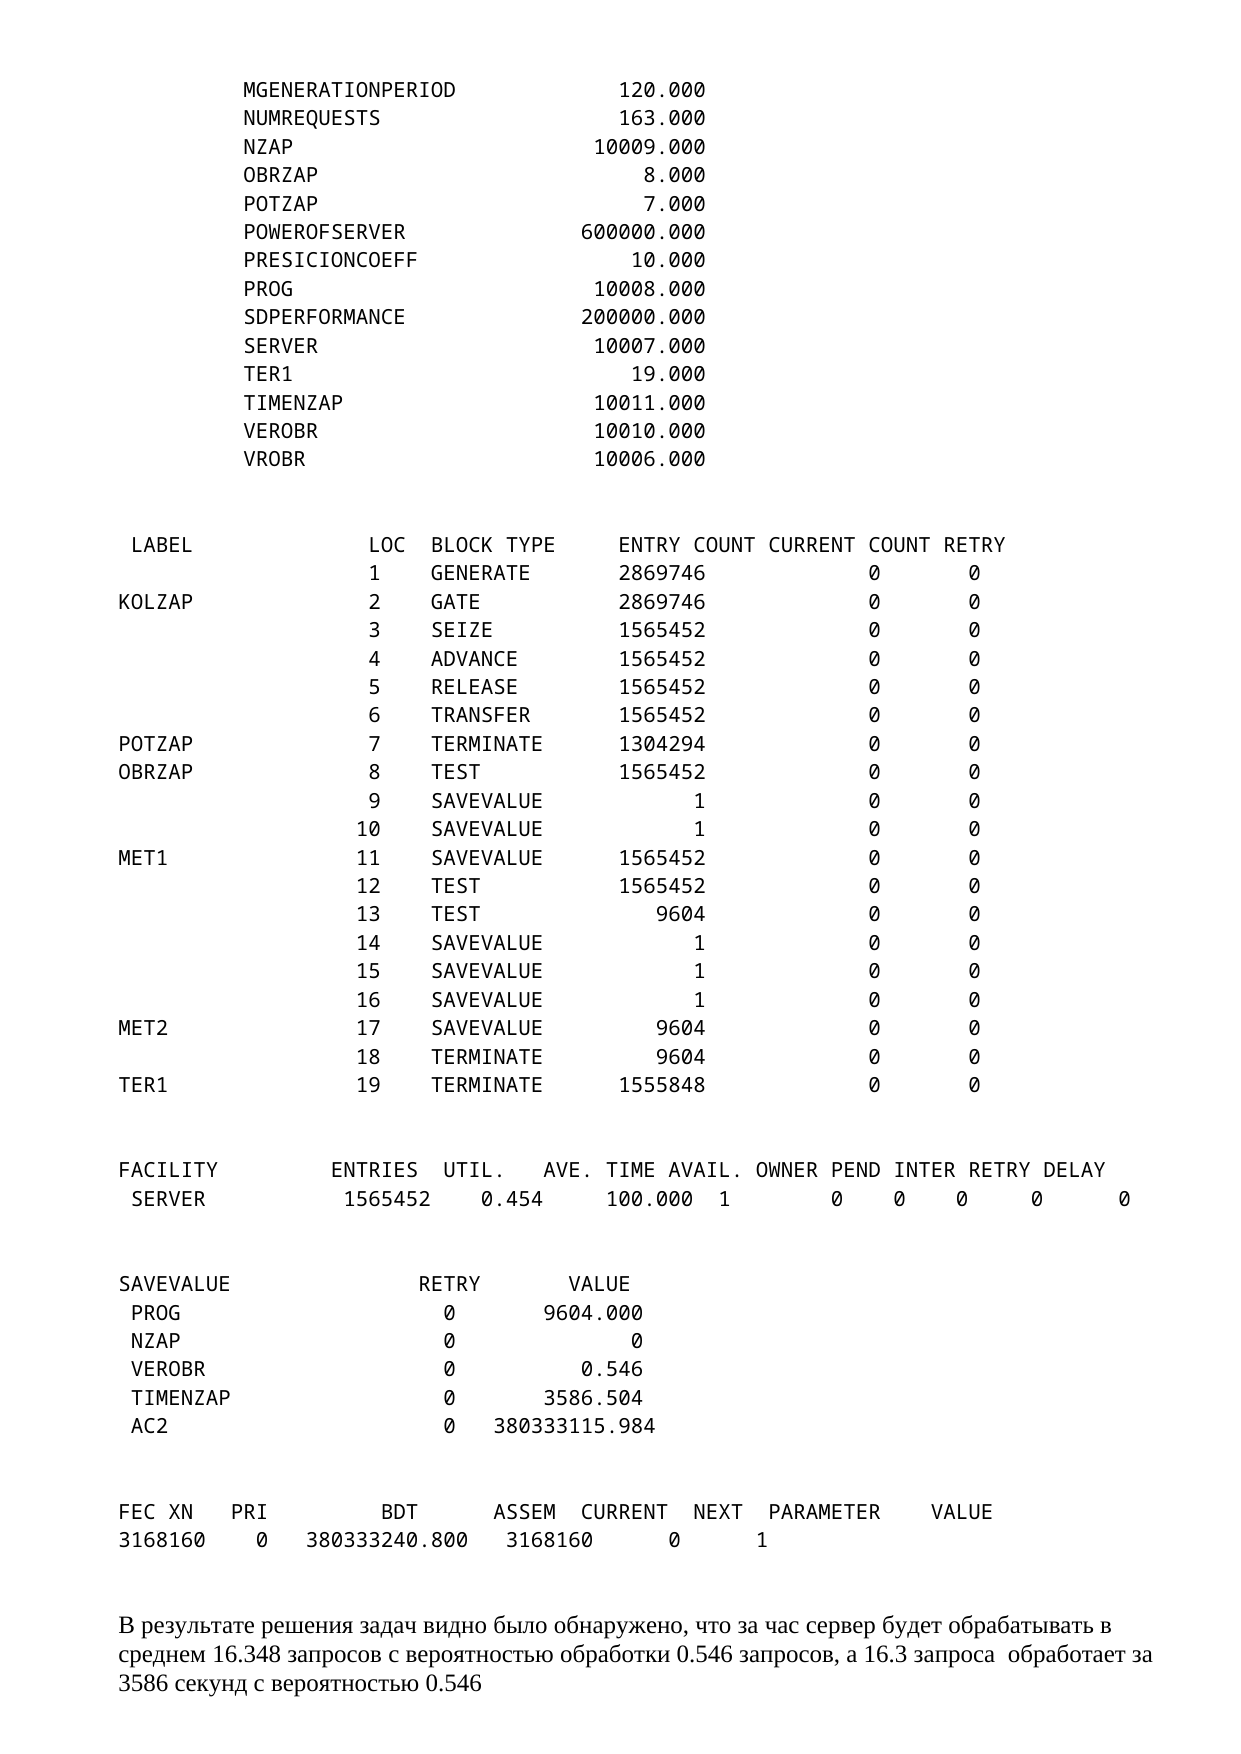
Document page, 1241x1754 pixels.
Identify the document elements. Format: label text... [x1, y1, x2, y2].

text LABEL LOC BLOCK TYPE ENTRY COUNT CURRENT COUNT RETRY [118, 530, 1162, 558]
text 18 TERMINATE 9604 0 0 [118, 1042, 1162, 1070]
text TIMENZAP 0 3586.504 [118, 1383, 1162, 1411]
text PROG 0 9604.000 [118, 1298, 1162, 1326]
text В результате решения задач видно было обнаружено, что за час сервер будет обрабатывать в среднем 16.348 запросов с вероятностью обработки 0.546 запросов, а 16.3 запроса обработает за 3586 секунд с вероятностью 0.546 [118, 1611, 1162, 1697]
text VEROBR 0 0.546 [118, 1354, 1162, 1383]
text 1 GENERATE 2869746 0 0 [118, 558, 1162, 587]
text VROBR 10006.000 [118, 444, 1162, 473]
text OBRZAP 8 TEST 1565452 0 0 [118, 757, 1162, 786]
text AC2 0 380333115.984 [118, 1411, 1162, 1440]
text PROG 10008.000 [118, 274, 1162, 302]
text 9 SAVEVALUE 1 0 0 [118, 786, 1162, 814]
text 13 TEST 9604 0 0 [118, 899, 1162, 928]
text FACILITY ENTRIES UTIL. AVE. TIME AVAIL. OWNER PEND INTER RETRY DELAY [118, 1156, 1162, 1184]
text 3168160 0 380333240.800 3168160 0 1 [118, 1525, 1162, 1554]
text NUMREQUESTS 163.000 [118, 103, 1162, 132]
text 10 SAVEVALUE 1 0 0 [118, 814, 1162, 843]
text MGENERATIONPERIOD 120.000 [118, 75, 1162, 103]
text PRESICIONCOEFF 10.000 [118, 246, 1162, 274]
text NZAP 0 0 [118, 1326, 1162, 1354]
text 4 ADVANCE 1565452 0 0 [118, 644, 1162, 672]
text TER1 19 TERMINATE 1555848 0 0 [118, 1070, 1162, 1099]
text 12 TEST 1565452 0 0 [118, 871, 1162, 899]
text SERVER 10007.000 [118, 331, 1162, 359]
text FEC XN PRI BDT ASSEM CURRENT NEXT PARAMETER VALUE [118, 1497, 1162, 1525]
text MET2 17 SAVEVALUE 9604 0 0 [118, 1013, 1162, 1042]
text 5 RELEASE 1565452 0 0 [118, 672, 1162, 701]
text MET1 11 SAVEVALUE 1565452 0 0 [118, 843, 1162, 871]
text KOLZAP 2 GATE 2869746 0 0 [118, 587, 1162, 615]
text SDPERFORMANCE 200000.000 [118, 302, 1162, 331]
text POWEROFSERVER 600000.000 [118, 217, 1162, 246]
text 14 SAVEVALUE 1 0 0 [118, 928, 1162, 956]
text POTZAP 7 TERMINATE 1304294 0 0 [118, 729, 1162, 757]
text 3 SEIZE 1565452 0 0 [118, 615, 1162, 644]
text 15 SAVEVALUE 1 0 0 [118, 956, 1162, 985]
text SAVEVALUE RETRY VALUE [118, 1269, 1162, 1298]
text 16 SAVEVALUE 1 0 0 [118, 985, 1162, 1013]
text VEROBR 10010.000 [118, 416, 1162, 444]
text TER1 19.000 [118, 359, 1162, 388]
text NZAP 10009.000 [118, 132, 1162, 160]
text 6 TRANSFER 1565452 0 0 [118, 701, 1162, 729]
text TIMENZAP 10011.000 [118, 388, 1162, 416]
text OBRZAP 8.000 [118, 160, 1162, 189]
text POTZAP 7.000 [118, 189, 1162, 217]
text SERVER 1565452 0.454 100.000 1 0 0 0 0 0 [118, 1184, 1162, 1212]
